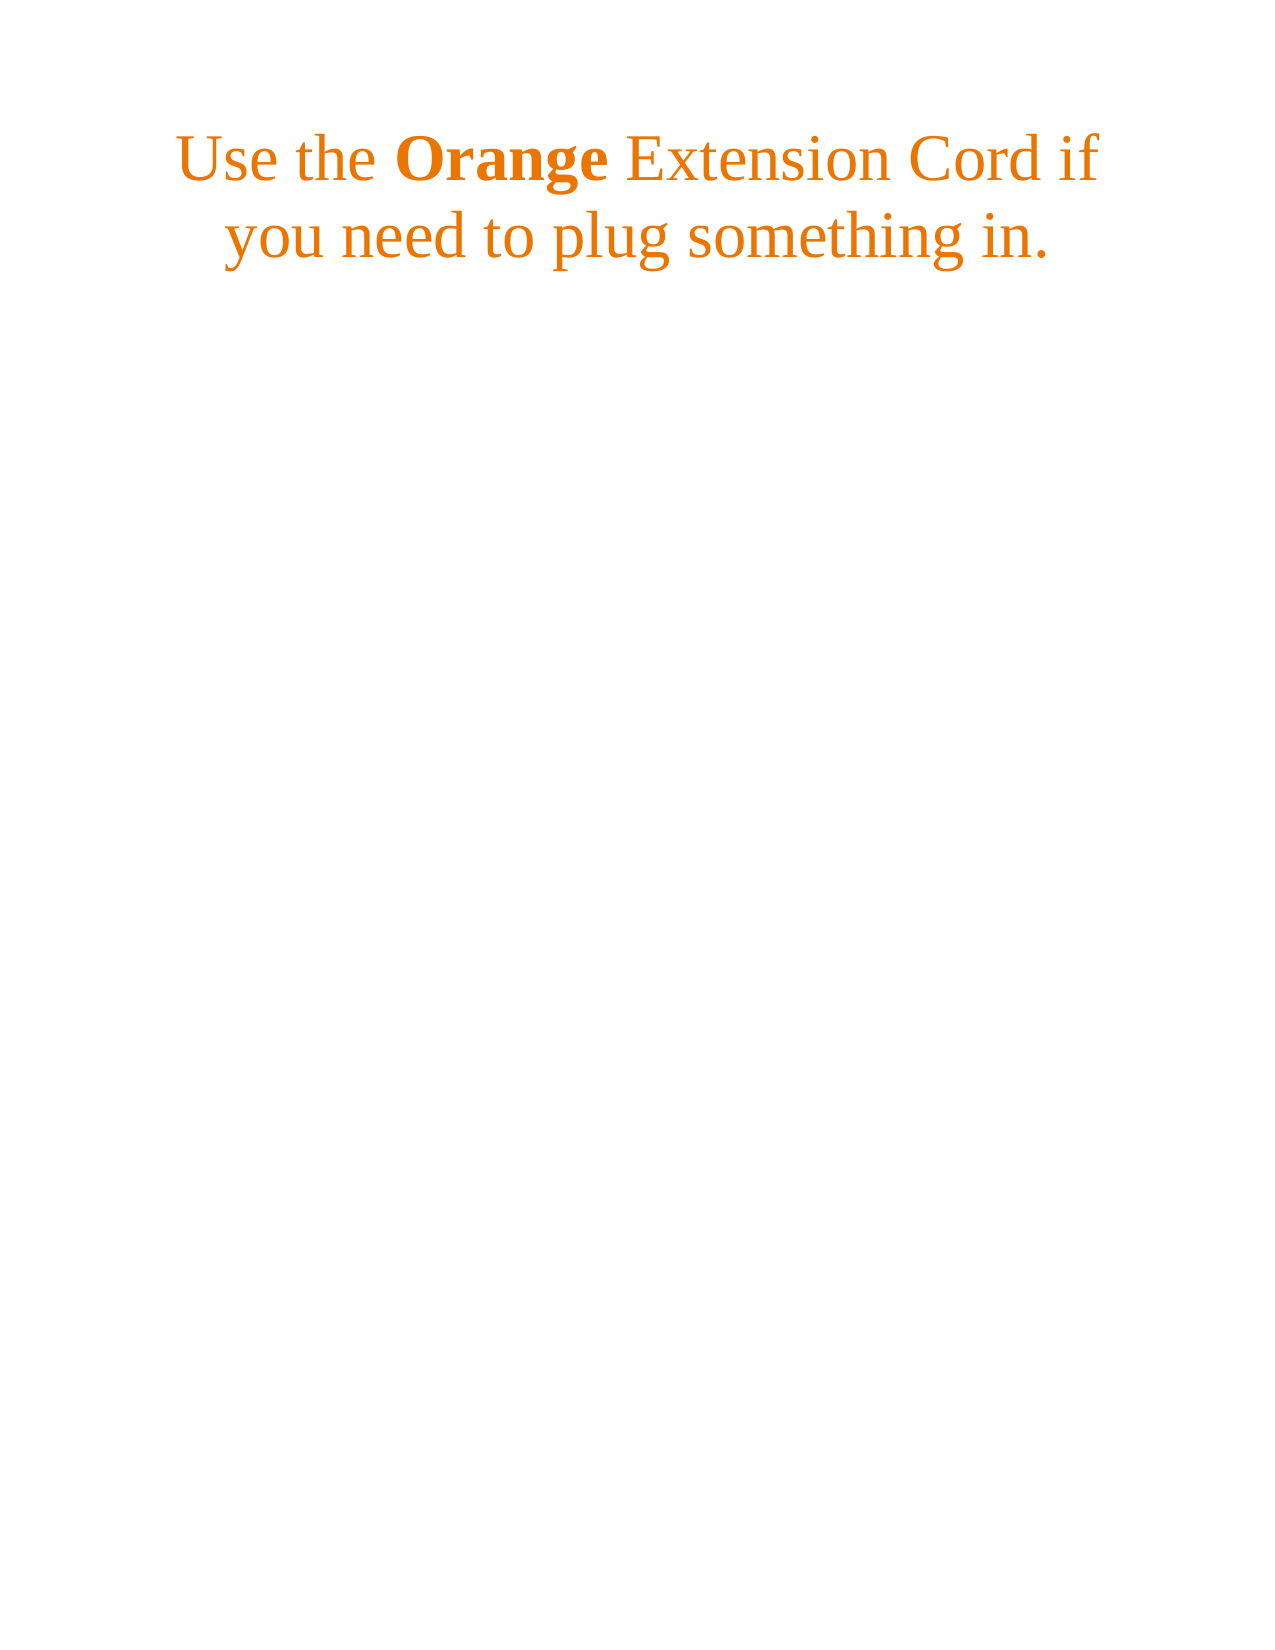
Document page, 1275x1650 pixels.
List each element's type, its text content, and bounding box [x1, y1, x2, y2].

text Use the Orange Extension Cord if you need to plug something in. [118, 118, 1157, 271]
